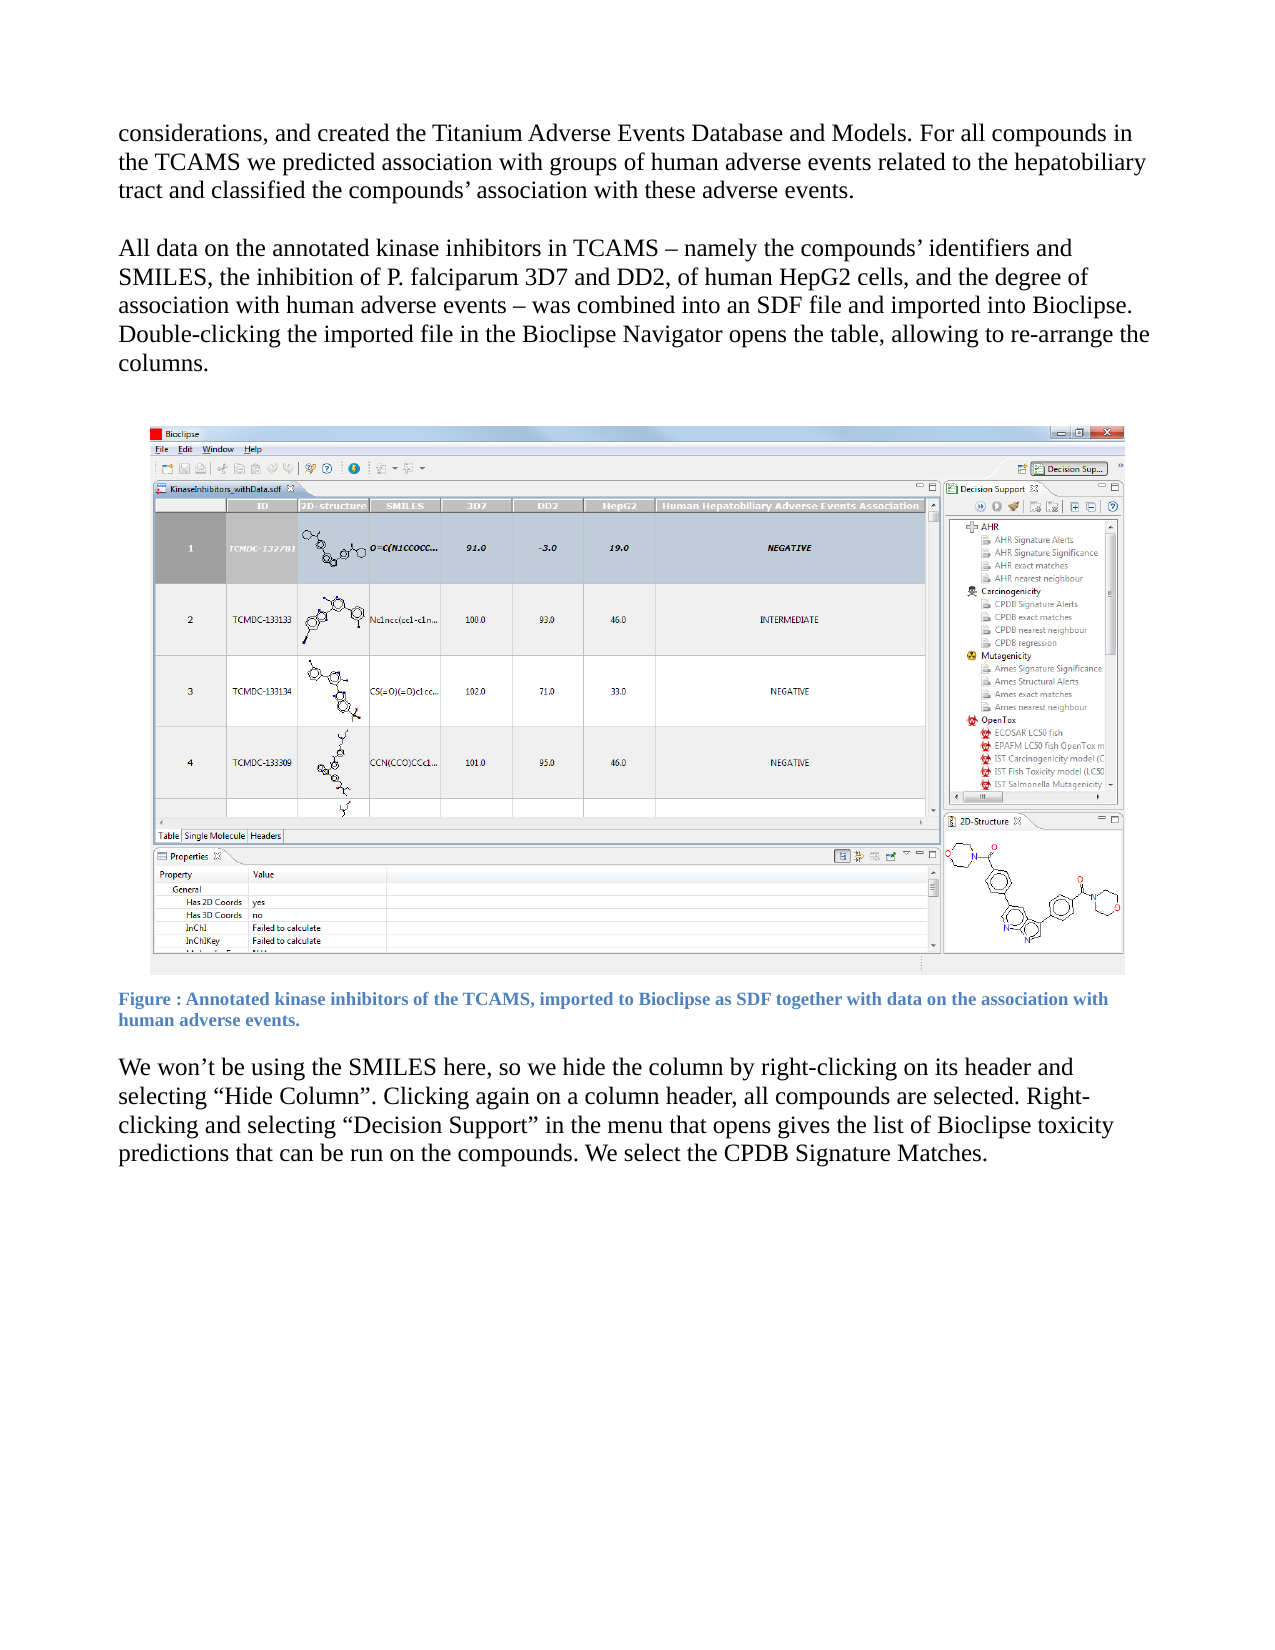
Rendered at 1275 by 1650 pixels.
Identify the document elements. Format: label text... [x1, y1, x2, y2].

text considerations, and created the Titanium Adverse Events Database and Models. For all compounds in the TCAMS we predicted association with groups of human adverse events related to the hepatobiliary tract and classified the compounds’ association with these adverse events. [118, 118, 1157, 204]
text All data on the annotated kinase inhibitors in TCAMS – namely the compounds’ identifiers and SMILES, the inhibition of P. falciparum 3D7 and DD2, of human HepG2 cells, and the degree of association with human adverse events – was combined into an SDF file and imported into Bioclipse. Double-clicking the imported file in the Bioclipse Navigator opens the table, allowing to re-arrange the columns. [118, 233, 1157, 377]
text Figure : Annotated kinase inhibitors of the TCAMS, imported to Bioclipse as SDF together with data on the association with human adverse events. [118, 987, 1157, 1031]
text We won’t be using the SMILES here, so we hide the column by right-clicking on its header and selecting “Hide Column”. Clicking again on a column header, all compounds are selected. Right-clicking and selecting “Decision Support” in the menu that opens gives the list of Bioclipse toxicity predictions that can be run on the compounds. We select the CPDB Signature Matches. [118, 1052, 1157, 1167]
picture [150, 426, 1125, 975]
